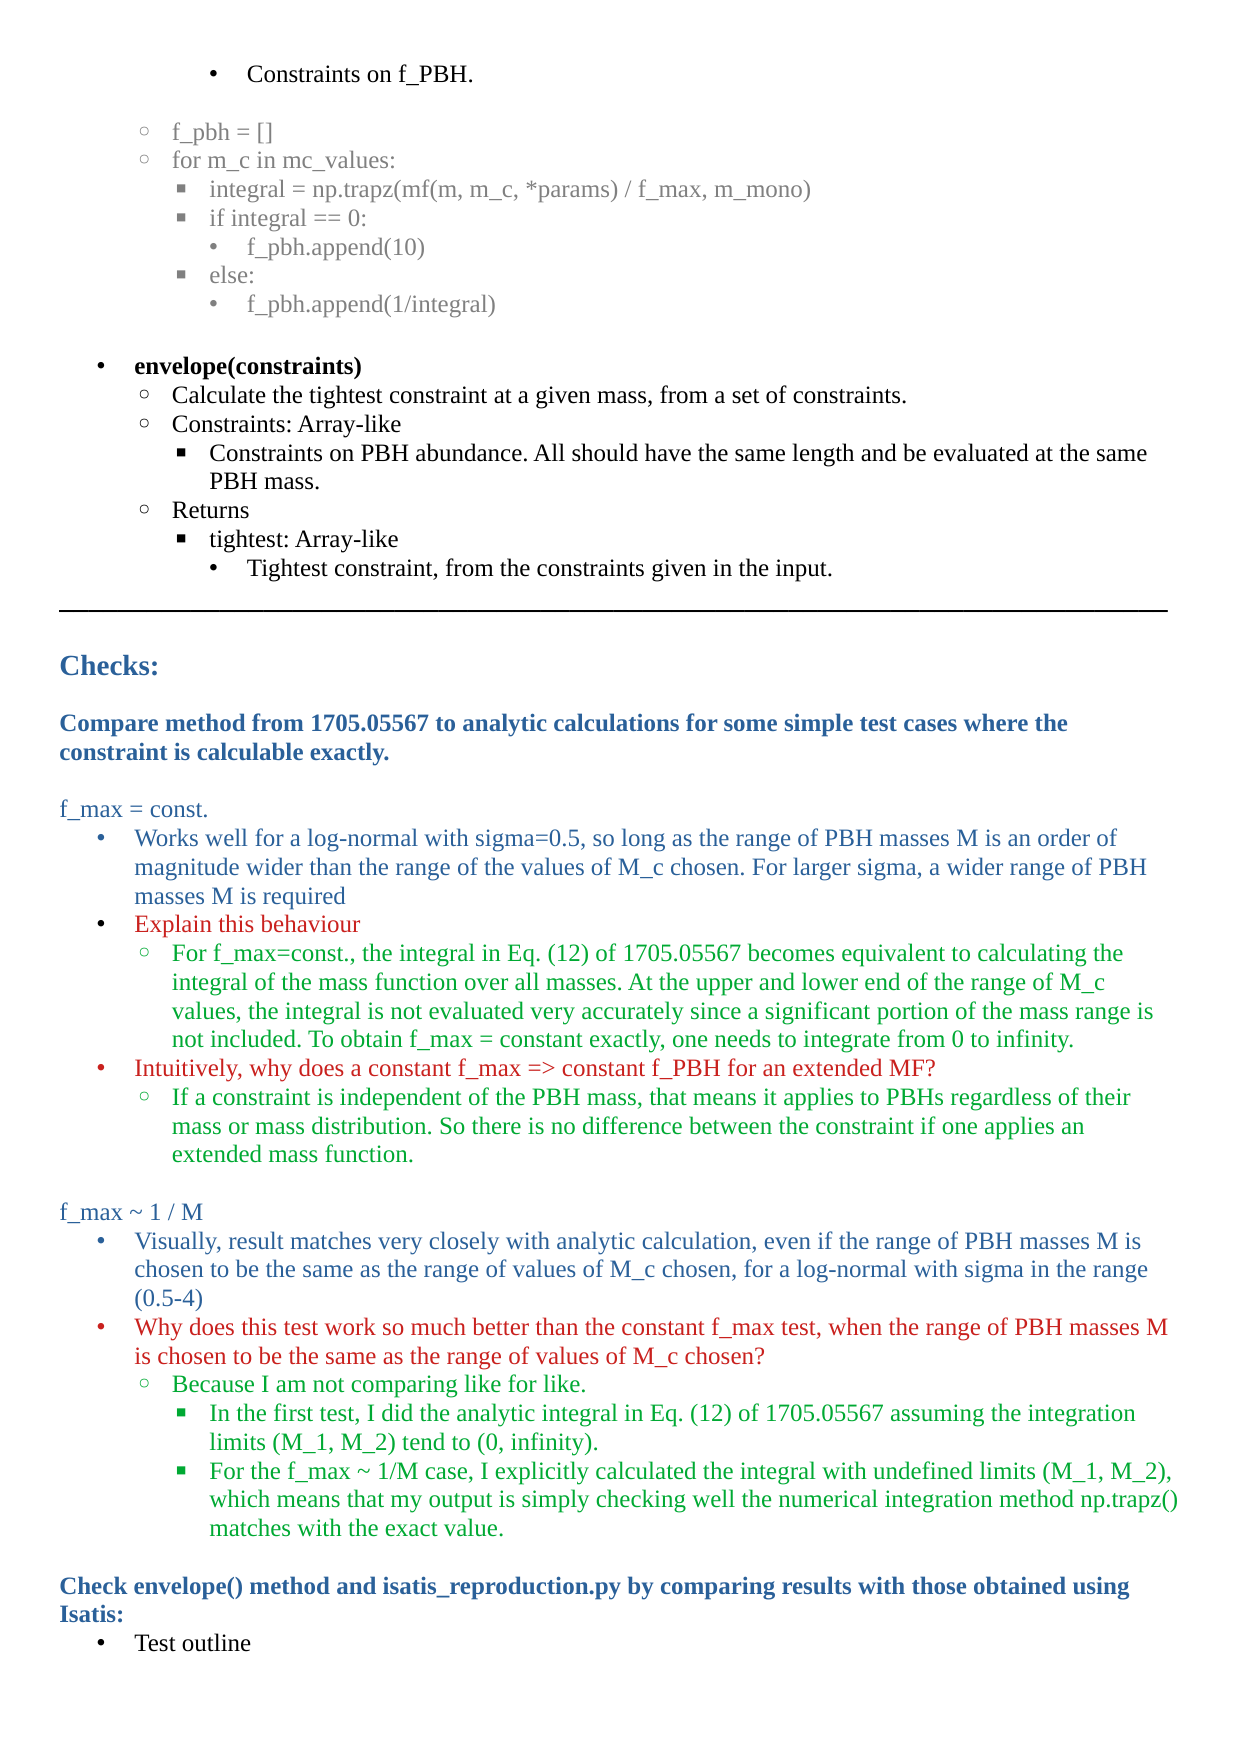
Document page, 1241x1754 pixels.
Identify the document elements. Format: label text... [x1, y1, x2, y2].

text Compare method from 1705.05567 to analytic calculations for some simple test cases where the constraint is calculable exactly. [59, 708, 1181, 766]
list Intuitively, why does a constant f_max => constant f_PBH for an extended MF? [97, 1053, 1181, 1082]
text ____________________________________________________________________________ [59, 581, 1181, 615]
list f_pbh = [] [134, 117, 1181, 145]
list For the f_max ~ 1/M case, I explicitly calculated the integral with undefined limits (M_1, M_2), which means that my output is simply checking well the numerical integration method np.trapz() matches with the exact value. [172, 1456, 1181, 1542]
list Constraints on PBH abundance. All should have the same length and be evaluated at the same PBH mass. [172, 438, 1181, 495]
list If a constraint is independent of the PBH mass, that means it applies to PBHs regardless of their mass or mass distribution. So there is no difference between the constraint if one applies an extended mass function. [134, 1082, 1181, 1168]
list Why does this test work so much better than the constant f_max test, when the range of PBH masses M is chosen to be the same as the range of values of M_c chosen? [97, 1312, 1181, 1369]
text Checks: [59, 648, 1181, 682]
text f_max ~ 1 / M [59, 1197, 1181, 1226]
list tightest: Array-like [172, 524, 1181, 553]
list for m_c in mc_values: [134, 145, 1181, 174]
text Check envelope() method and isatis_reproduction.py by comparing results with those obtained using Isatis: [59, 1571, 1181, 1628]
list Constraints: Array-like [134, 409, 1181, 438]
list Visually, result matches very closely with analytic calculation, even if the range of PBH masses M is chosen to be the same as the range of values of M_c chosen, for a log-normal with sigma in the range (0.5-4) [97, 1226, 1181, 1312]
list Works well for a log-normal with sigma=0.5, so long as the range of PBH masses M is an order of magnitude wider than the range of the values of M_c chosen. For larger sigma, a wider range of PBH masses M is required [97, 823, 1181, 909]
list Tightest constraint, from the constraints given in the input. [209, 553, 1181, 581]
list Because I am not comparing like for like. [134, 1369, 1181, 1398]
list Calculate the tightest constraint at a given mass, from a set of constraints. [134, 380, 1181, 409]
text f_max = const. [59, 794, 1181, 823]
list integral = np.trapz(mf(m, m_c, *params) / f_max, m_mono) [172, 174, 1181, 203]
list f_pbh.append(1/integral) [209, 289, 1181, 318]
list Test outline [97, 1628, 1181, 1657]
list Constraints on f_PBH. [209, 59, 1181, 88]
list else: [172, 260, 1181, 289]
list In the first test, I did the analytic integral in Eq. (12) of 1705.05567 assuming the integration limits (M_1, M_2) tend to (0, infinity). [172, 1398, 1181, 1456]
list envelope(constraints) [97, 351, 1181, 380]
list Returns [134, 495, 1181, 524]
list f_pbh.append(10) [209, 232, 1181, 260]
list For f_max=const., the integral in Eq. (12) of 1705.05567 becomes equivalent to calculating the integral of the mass function over all masses. At the upper and lower end of the range of M_c values, the integral is not evaluated very accurately since a significant portion of the mass range is not included. To obtain f_max = constant exactly, one needs to integrate from 0 to infinity. [134, 938, 1181, 1053]
list Explain this behaviour [97, 909, 1181, 938]
list if integral == 0: [172, 203, 1181, 232]
